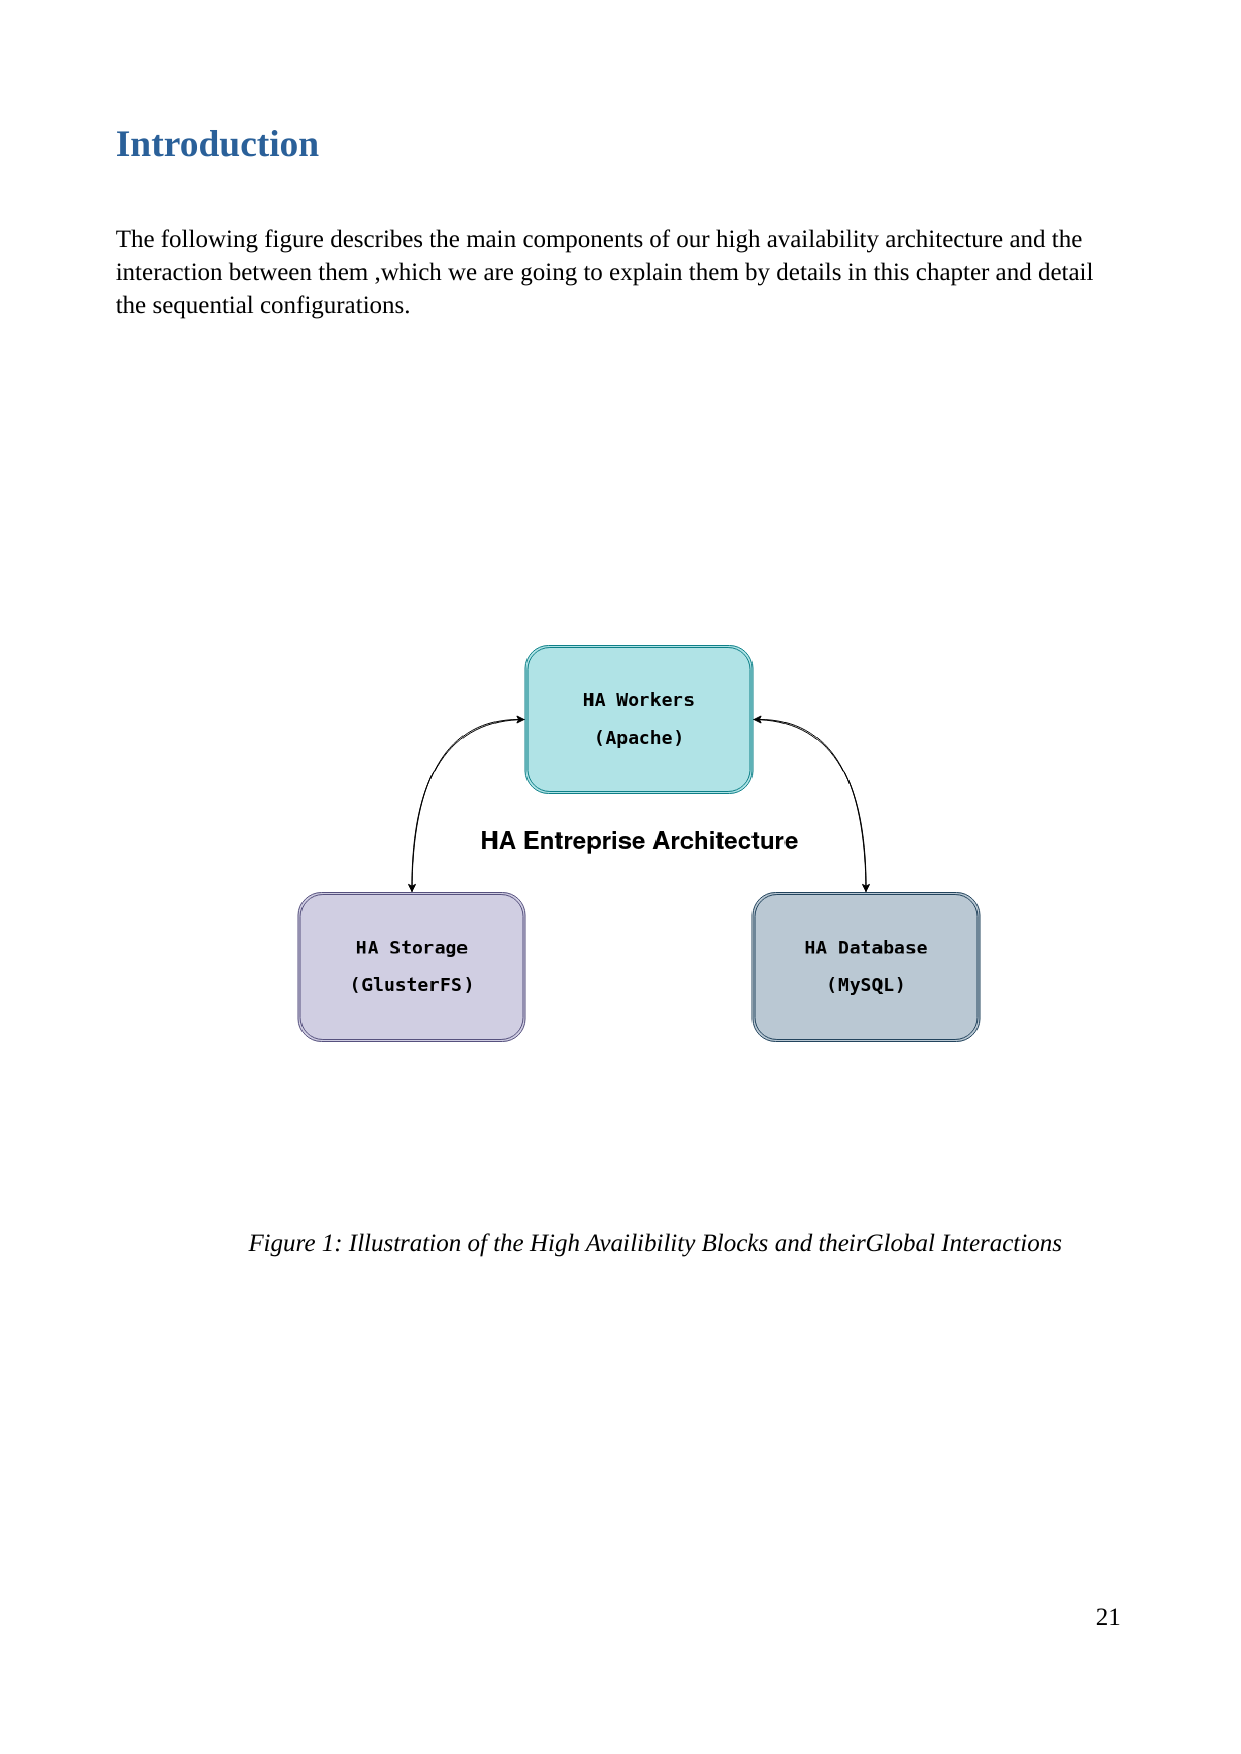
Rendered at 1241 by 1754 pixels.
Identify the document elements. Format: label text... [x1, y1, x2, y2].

text Figure 1: Illustration of the High Availibility Blocks and theirGlobal Interactions [137, 1228, 1176, 1257]
subtitle Introduction [116, 121, 1120, 164]
text [116, 1228, 1120, 1351]
text The following figure describes the main components of our high availability architecture and the interaction between them ,which we are going to explain them by details in this chapter and detail the sequential configurations. [116, 224, 1120, 407]
picture [78, 407, 1235, 1228]
